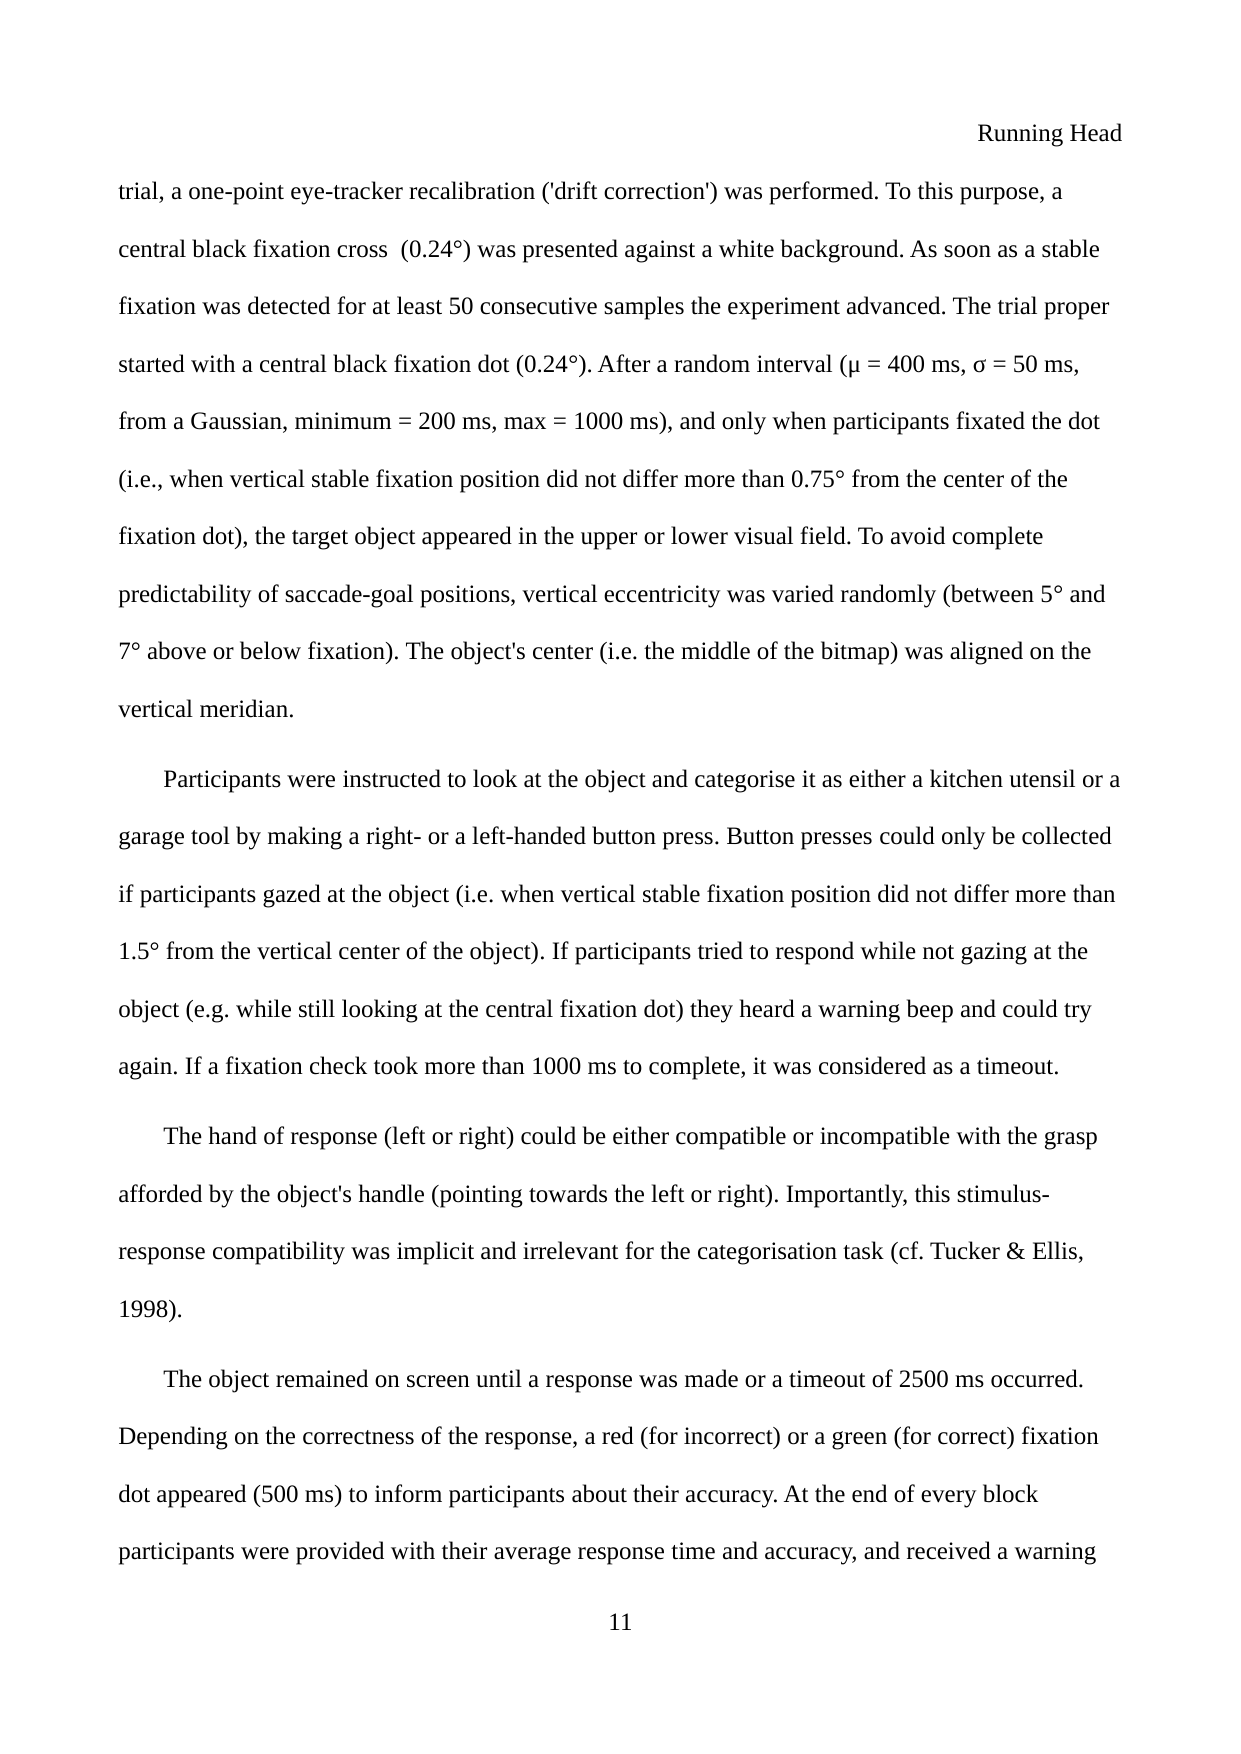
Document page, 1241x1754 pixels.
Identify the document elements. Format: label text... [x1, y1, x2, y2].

text The hand of response (left or right) could be either compatible or incompatible with the grasp afforded by the object's handle (pointing towards the left or right). Importantly, this stimulus-response compatibility was implicit and irrelevant for the categorisation task (cf. Tucker & Ellis, 1998). [118, 1121, 1122, 1323]
text Participants were instructed to look at the object and categorise it as either a kitchen utensil or a garage tool by making a right- or a left-handed button press. Button presses could only be collected if participants gazed at the object (i.e. when vertical stable fixation position did not differ more than 1.5° from the vertical center of the object). If participants tried to respond while not gazing at the object (e.g. while still looking at the central fixation dot) they heard a warning beep and could try again. If a fixation check took more than 1000 ms to complete, it was considered as a timeout. [118, 764, 1122, 1080]
text The object remained on screen until a response was made or a timeout of 2500 ms occurred. Depending on the correctness of the response, a red (for incorrect) or a green (for correct) fixation dot appeared (500 ms) to inform participants about their accuracy. At the end of every block participants were provided with their average response time and accuracy, and received a warning [118, 1364, 1122, 1565]
text trial, a one-point eye-tracker recalibration ('drift correction') was performed. To this purpose, a central black fixation cross (0.24°) was presented against a white background. As soon as a stable fixation was detected for at least 50 consecutive samples the experiment advanced. The trial proper started with a central black fixation dot (0.24°). After a random interval (μ = 400 ms, σ = 50 ms, from a Gaussian, minimum = 200 ms, max = 1000 ms), and only when participants fixated the dot (i.e., when vertical stable fixation position did not differ more than 0.75° from the center of the fixation dot), the target object appeared in the upper or lower visual field. To avoid complete predictability of saccade-goal positions, vertical eccentricity was varied randomly (between 5° and 7° above or below fixation). The object's center (i.e. the middle of the bitmap) was aligned on the vertical meridian. [118, 176, 1122, 723]
